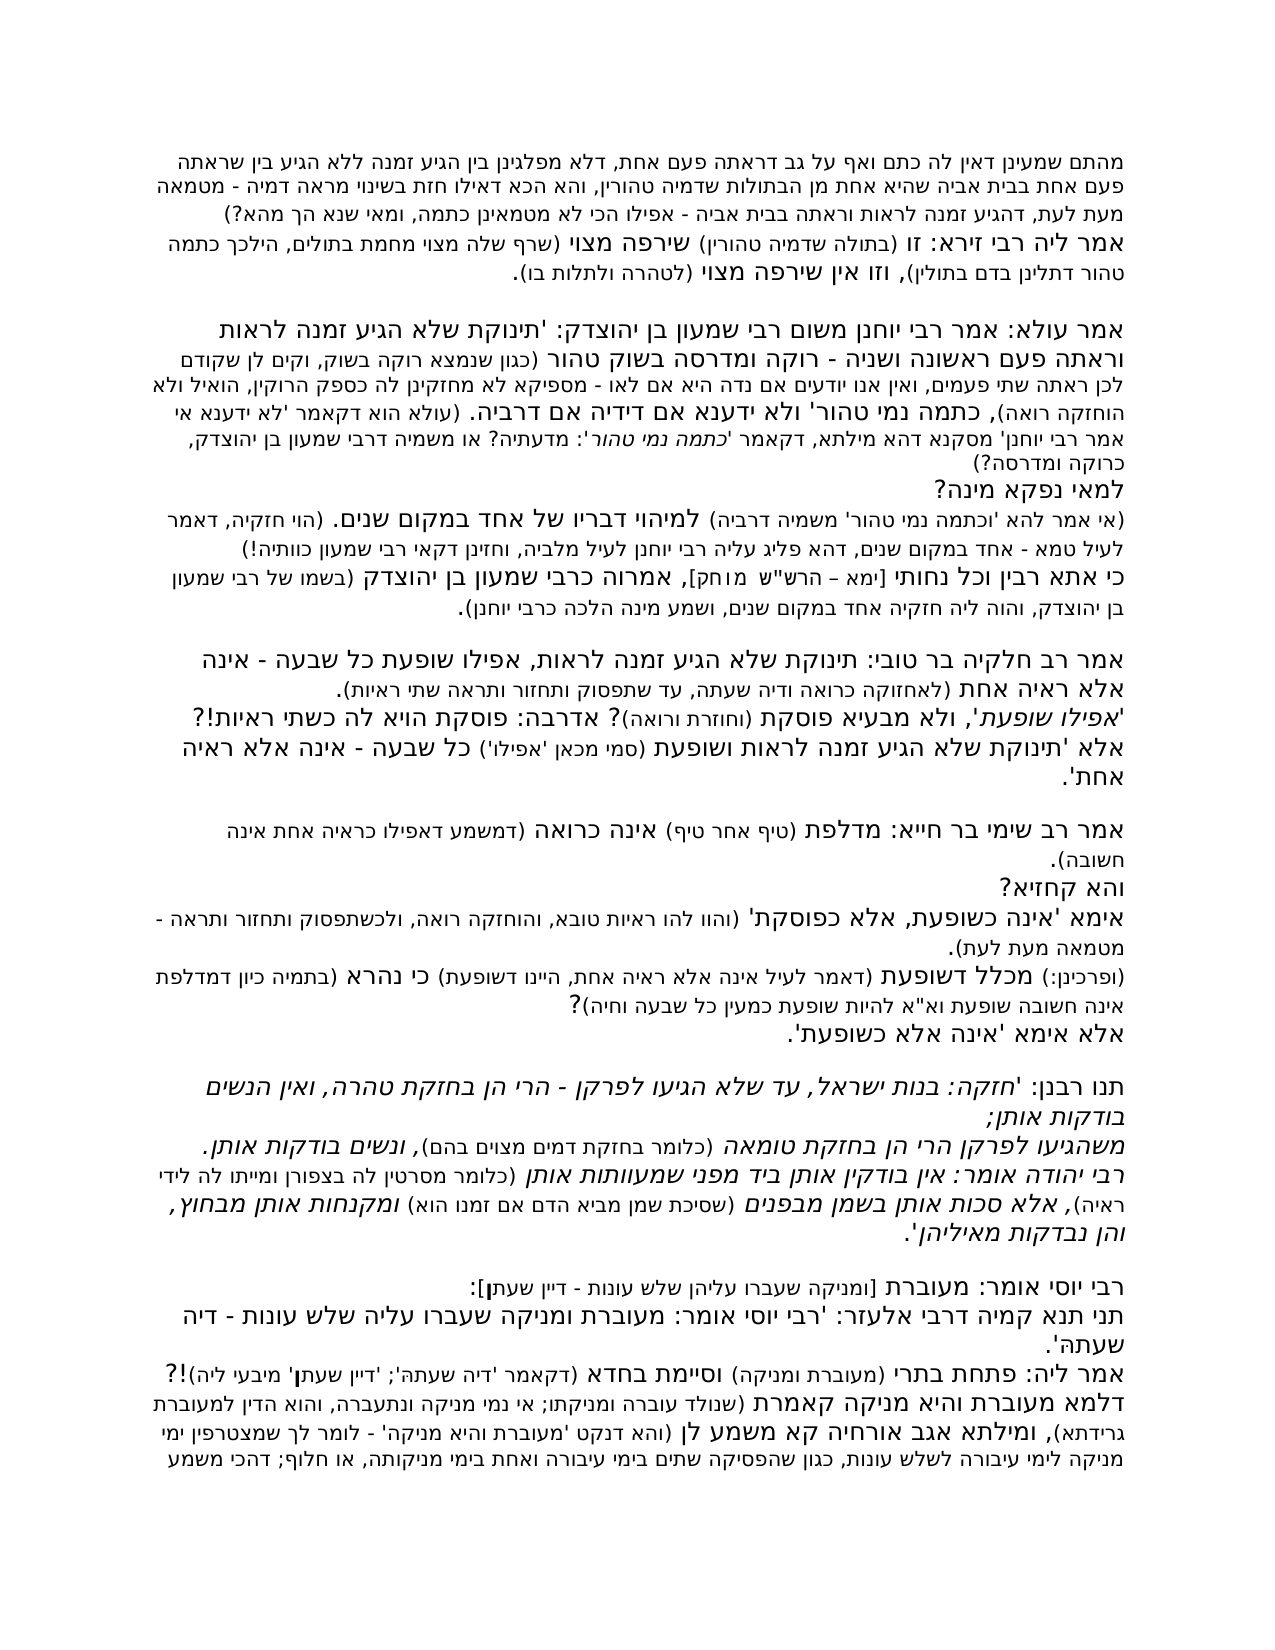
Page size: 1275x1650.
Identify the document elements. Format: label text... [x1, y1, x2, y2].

text והא קחזיא? [150, 873, 1125, 903]
text משהגיעו לפרקן הרי הן בחזקת טומאה (כלומר בחזקת דמים מצוים בהם), ונשים בודקות אותן. [150, 1131, 1125, 1160]
text אמר עולא: אמר רבי יוחנן משום רבי שמעון בן יהוצדק: 'תינוקת שלא הגיע זמנה לראות וראתה פעם ראשונה ושניה - רוקה ומדרסה בשוק טהור (כגון שנמצא רוקה בשוק, וקים לן שקודם לכן ראתה שתי פעמים, ואין אנו יודעים אם נדה היא אם לאו - מספיקא לא מחזקינן לה כספק הרוקין, הואיל ולא הוחזקה רואה), כתמה נמי טהור' ולא ידענא אם דידיה אם דרביה. (עולא הוא דקאמר 'לא ידענא אי אמר רבי יוחנן' מסקנא דהא מילתא, דקאמר 'כתמה נמי טהור': מדעתיה? או משמיה דרבי שמעון בן יהוצדק, כרוקה ומדרסה?) [150, 315, 1125, 475]
text אמר ליה רבי זירא: זו (בתולה שדמיה טהורין) שירפה מצוי (שרף שלה מצוי מחמת בתולים, הילכך כתמה טהור דתלינן בדם בתולין), וזו אין שירפה מצוי (לטהרה ולתלות בו). [150, 228, 1125, 286]
text אימא 'אינה כשופעת, אלא כפוסקת' (והוו להו ראיות טובא, והוחזקה רואה, ולכשתפסוק ותחזור ותראה - מטמאה מעת לעת). [150, 903, 1125, 961]
text (ופרכינן:) מכלל דשופעת (דאמר לעיל אינה אלא ראיה אחת, היינו דשופעת) כי נהרא (בתמיה כיון דמדלפת אינה חשובה שופעת וא"א להיות שופעת כמעין כל שבעה וחיה)? [150, 961, 1125, 1019]
text כי אתא רבין וכל נחותי [ימא – הרש"ש מוחק], אמרוה כרבי שמעון בן יהוצדק (בשמו של רבי שמעון בן יהוצדק, והוה ליה חזקיה אחד במקום שנים, ושמע מינה הלכה כרבי יוחנן). [150, 563, 1125, 621]
text אמר ליה: פתחת בתרי (מעוברת ומניקה) וסיימת בחדא (דקאמר 'דיה שעתהּ'; 'דיין שעתן' מיבעי ליה)!? דלמא מעוברת והיא מניקה קאמרת (שנולד עוברה ומניקתו; אי נמי מניקה ונתעברה, והוא הדין למעוברת גרידתא), ומילתא אגב אורחיה קא משמע לן (והא דנקט 'מעוברת והיא מניקה' - לומר לך שמצטרפין ימי מניקה לימי עיבורה לשלש עונות, כגון שהפסיקה שתים בימי עיבורה ואחת בימי מניקותה, או חלוף; דהכי משמע [150, 1359, 1125, 1471]
text אלא 'תינוקת שלא הגיע זמנה לראות ושופעת (סמי מכאן 'אפילו') כל שבעה - אינה אלא ראיה אחת'. [150, 733, 1125, 791]
text - מהתם שמעינן דאין לה כתם ואף על גב דראתה פעם אחת, דלא מפלגינן בין הגיע זמנה ללא הגיע בין שראתה פעם אחת בבית אביה שהיא אחת מן הבתולות שדמיה טהורין, והא הכא דאילו חזת בשינוי מראה דמיה - מטמאה מעת לעת, דהגיע זמנה לראות וראתה בבית אביה - אפילו הכי לא מטמאינן כתמה, ומאי שנא הך מהא?) [150, 150, 1125, 228]
text 'אפילו שופעת', ולא מבעיא פוסקת (וחוזרת ורואה)? אדרבה: פוסקת הויא לה כשתי ראיות!? [150, 704, 1125, 733]
text רבי יהודה אומר: אין בודקין אותן ביד מפני שמעוותות אותן (כלומר מסרטין לה בצפורן ומייתו לה לידי ראיה), אלא סכות אותן בשמן מבפנים (שסיכת שמן מביא הדם אם זמנו הוא) ומקנחות אותן מבחוץ, והן נבדקות מאיליהן'. [150, 1160, 1125, 1248]
text תנו רבנן: 'חזקה: בנות ישראל, עד שלא הגיעו לפרקן - הרי הן בחזקת טהרה, ואין הנשים בודקות אותן; [150, 1073, 1125, 1131]
text אמר רב חלקיה בר טובי: תינוקת שלא הגיע זמנה לראות, אפילו שופעת כל שבעה - אינה אלא ראיה אחת (לאחזוקה כרואה ודיה שעתה, עד שתפסוק ותחזור ותראה שתי ראיות). [150, 645, 1125, 704]
text רבי יוסי אומר: מעוברת [ומניקה שעברו עליהן שלש עונות - דיין שעתן]: [150, 1272, 1125, 1301]
text למאי נפקא מינה? [150, 475, 1125, 504]
text (אי אמר להא 'וכתמה נמי טהור' משמיה דרביה) למיהוי דבריו של אחד במקום שנים. (הוי חזקיה, דאמר לעיל טמא - אחד במקום שנים, דהא פליג עליה רבי יוחנן לעיל מלביה, וחזינן דקאי רבי שמעון כוותיה!) [150, 504, 1125, 563]
text אלא אימא 'אינה אלא כשופעת'. [150, 1019, 1125, 1048]
text אמר רב שימי בר חייא: מדלפת (טיף אחר טיף) אינה כרואה (דמשמע דאפילו כראיה אחת אינה חשובה). [150, 815, 1125, 873]
text תני תנא קמיה דרבי אלעזר: 'רבי יוסי אומר: מעוברת ומניקה שעברו עליה שלש עונות - דיה שעתהּ'. [150, 1301, 1125, 1359]
